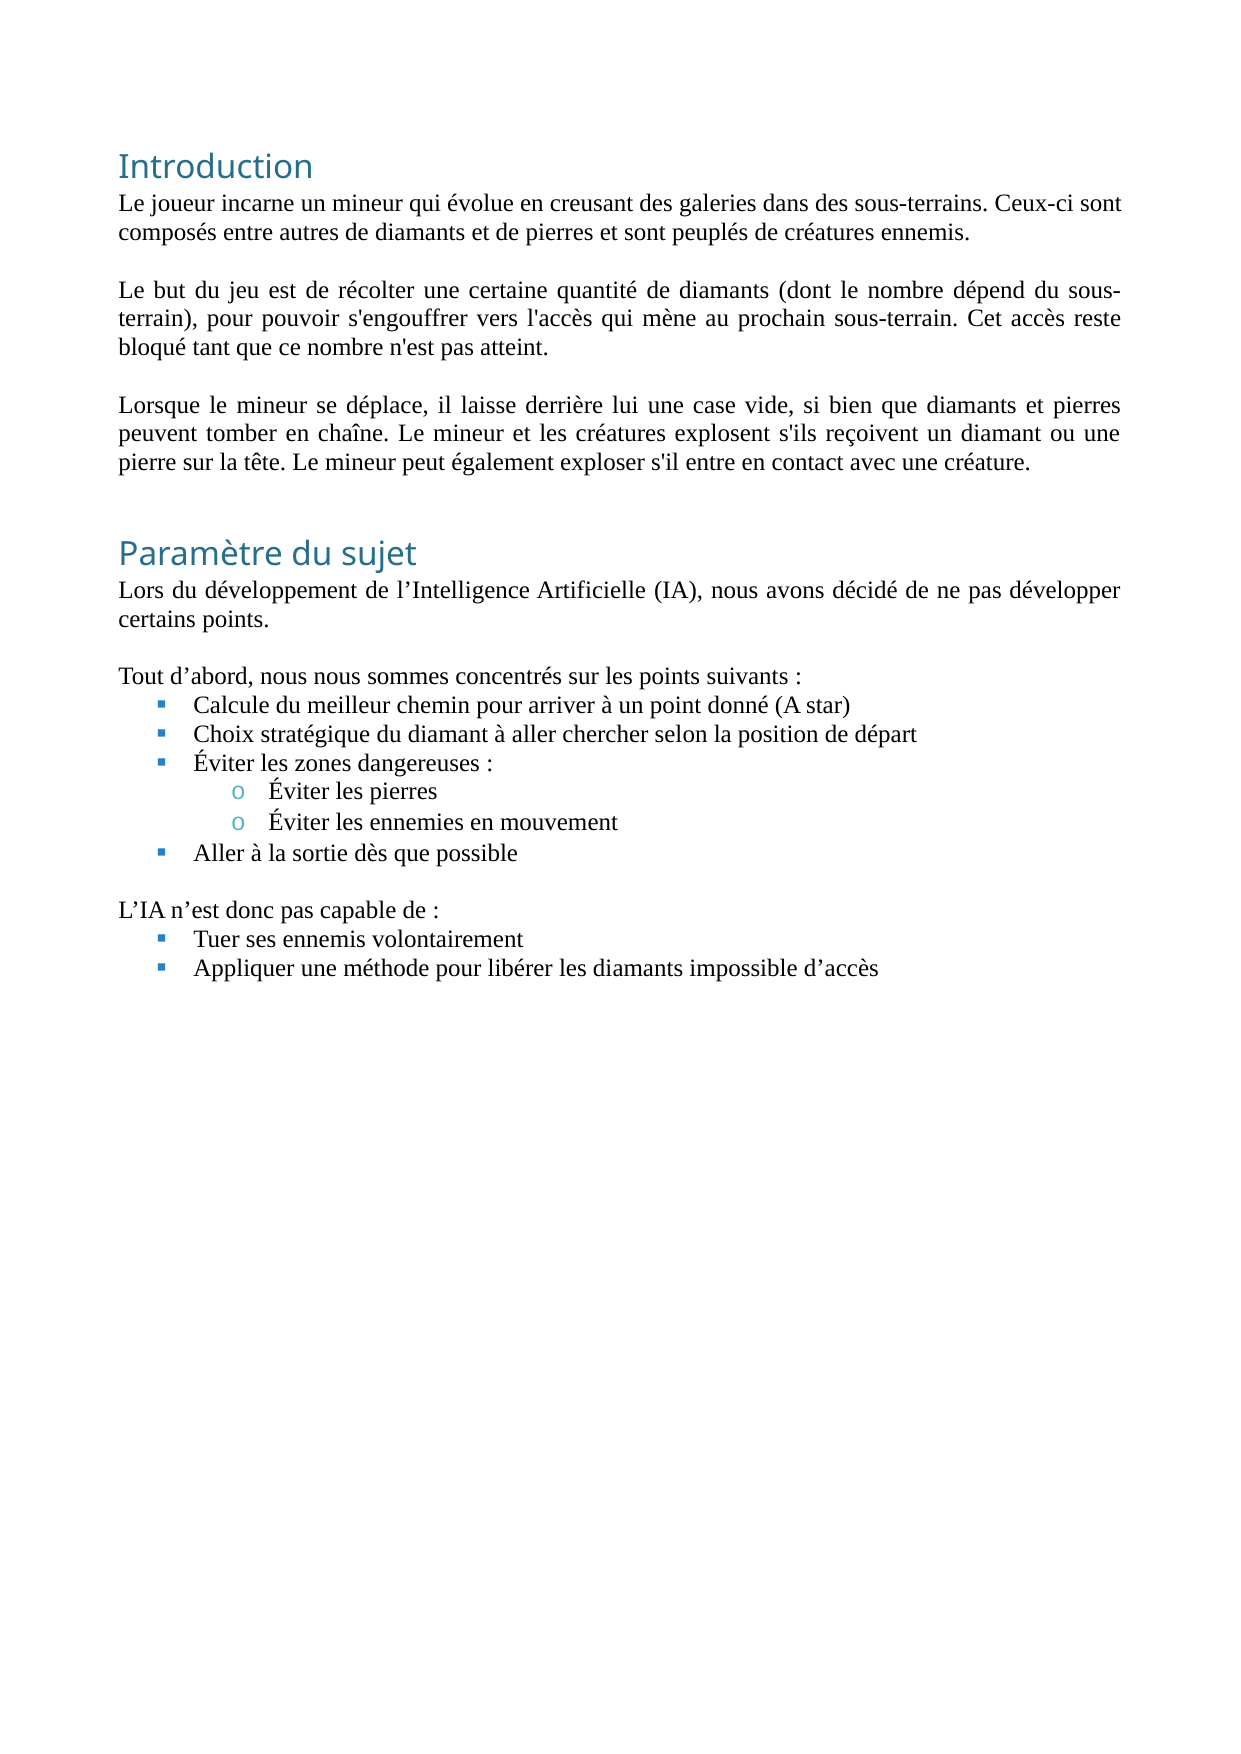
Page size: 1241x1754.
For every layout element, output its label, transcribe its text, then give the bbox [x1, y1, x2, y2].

text Lorsque le mineur se déplace, il laisse derrière lui une case vide, si bien que diamants et pierres peuvent tomber en chaîne. Le mineur et les créatures explosent s'ils reçoivent un diamant ou une pierre sur la tête. Le mineur peut également exploser s'il entre en contact avec une créature. [118, 390, 1122, 476]
list Éviter les ennemies en mouvement [231, 807, 1122, 838]
list Éviter les zones dangereuses : [156, 748, 1122, 776]
list Éviter les pierres [231, 776, 1122, 807]
list Choix stratégique du diamant à aller chercher selon la position de départ [156, 719, 1122, 748]
text Tout d’abord, nous nous sommes concentrés sur les points suivants : [118, 661, 1122, 690]
subtitle Introduction [118, 143, 1122, 188]
text L’IA n’est donc pas capable de : [118, 896, 1122, 924]
list Tuer ses ennemis volontairement [156, 924, 1122, 953]
list Appliquer une méthode pour libérer les diamants impossible d’accès [156, 953, 1122, 982]
text Le joueur incarne un mineur qui évolue en creusant des galeries dans des sous-terrains. Ceux-ci sont composés entre autres de diamants et de pierres et sont peuplés de créatures ennemis. [118, 188, 1122, 246]
list Calcule du meilleur chemin pour arriver à un point donné (A star) [156, 690, 1122, 719]
subtitle Paramètre du sujet [118, 530, 1122, 575]
text Lors du développement de l’Intelligence Artificielle (IA), nous avons décidé de ne pas développer certains points. [118, 575, 1122, 633]
list Aller à la sortie dès que possible [156, 838, 1122, 867]
text Le but du jeu est de récolter une certaine quantité de diamants (dont le nombre dépend du sous-terrain), pour pouvoir s'engouffrer vers l'accès qui mène au prochain sous-terrain. Cet accès reste bloqué tant que ce nombre n'est pas atteint. [118, 275, 1122, 361]
